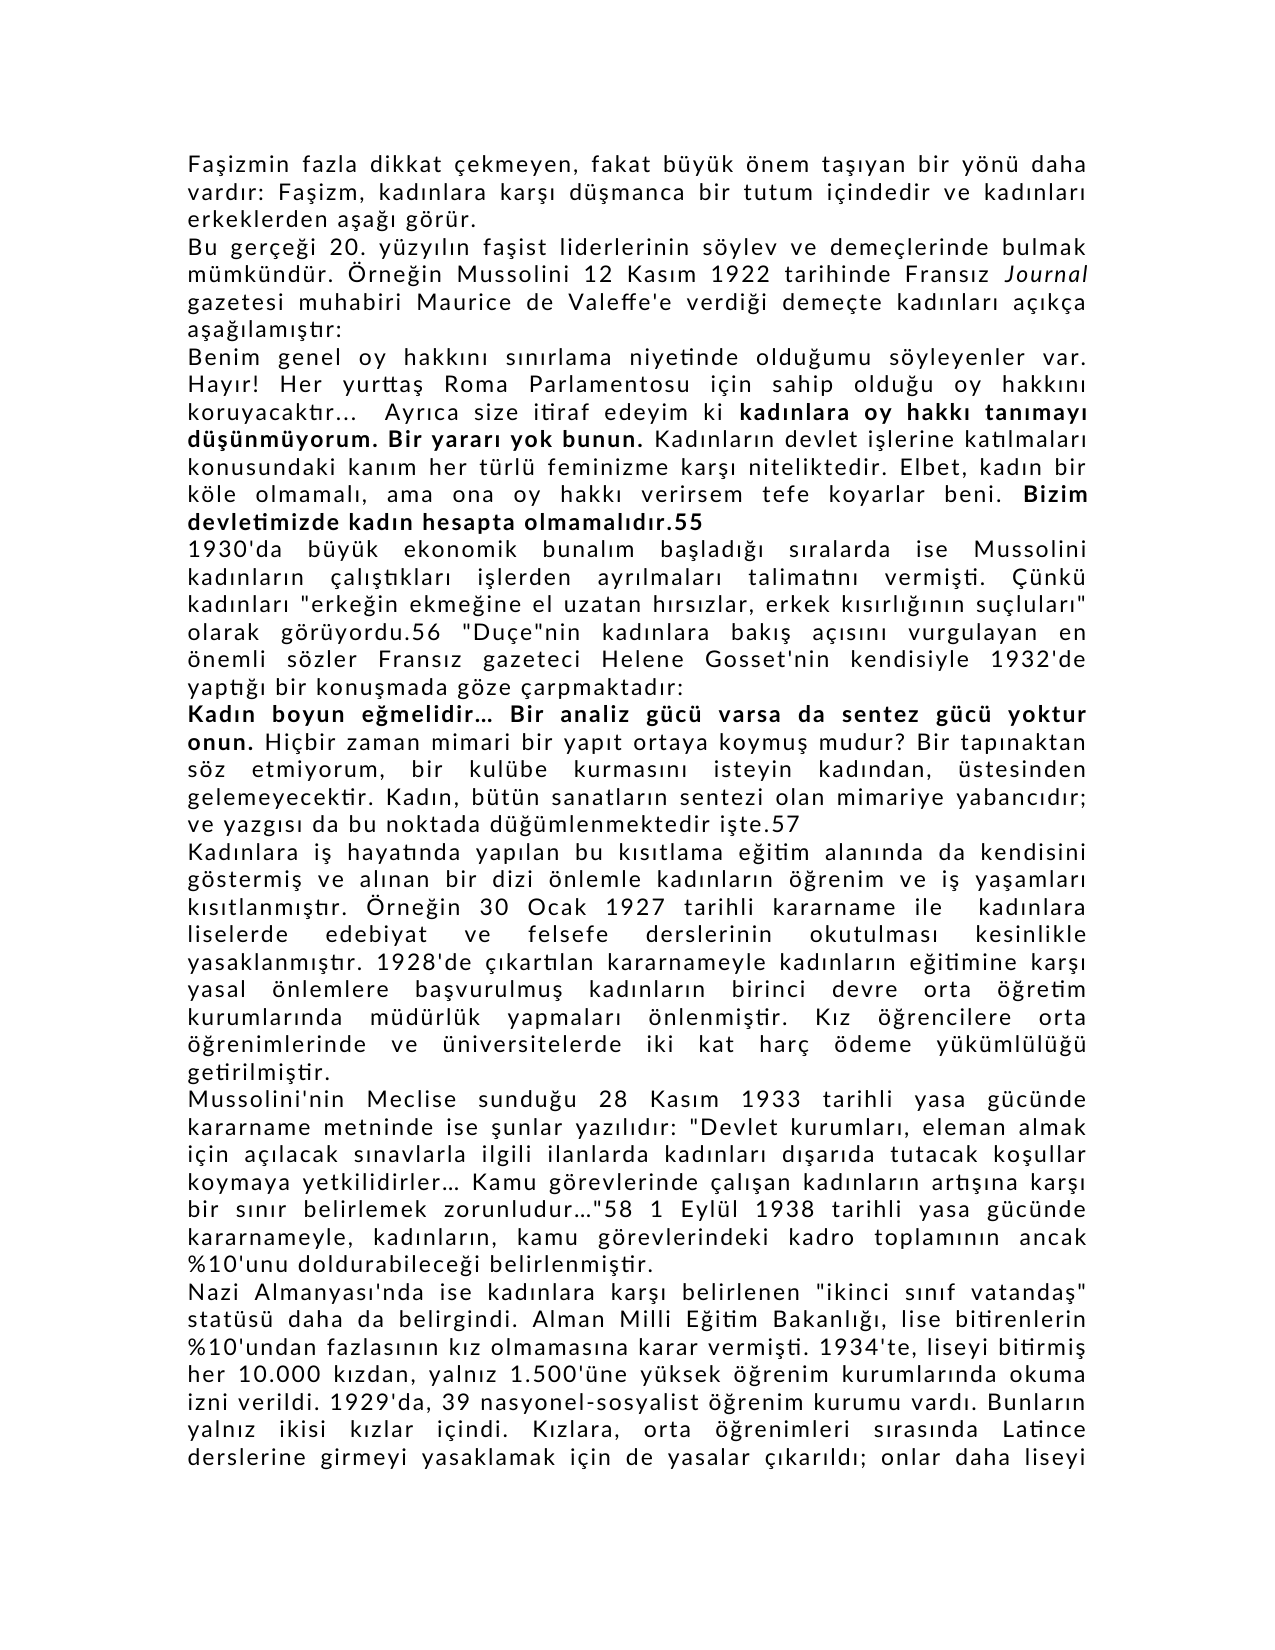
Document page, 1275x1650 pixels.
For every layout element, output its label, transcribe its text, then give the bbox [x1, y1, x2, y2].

text 1930'da büyük ekonomik bunalım başladığı sıralarda ise Mussolini kadınların çalıştıkları işlerden ayrılmaları talimatını vermişti. Çünkü kadınları "erkeğin ekmeğine el uzatan hırsızlar, erkek kısırlığının suçluları" olarak görüyordu.56 "Duçe"nin kadınlara bakış açısını vurgulayan en önemli sözler Fransız gazeteci Helene Gosset'nin kendisiyle 1932'de yaptığı bir konuşmada göze çarpmaktadır: [187, 535, 1087, 700]
text Bu gerçeği 20. yüzyılın faşist liderlerinin söylev ve demeçlerinde bulmak mümkündür. Örneğin Mussolini 12 Kasım 1922 tarihinde Fransız Journal gazetesi muhabiri Maurice de Valeffe'e verdiği demeçte kadınları açıkça aşağılamıştır: [187, 232, 1087, 342]
text Kadın boyun eğmelidir… Bir analiz gücü varsa da sentez gücü yoktur onun. Hiçbir zaman mimari bir yapıt ortaya koymuş mudur? Bir tapınaktan söz etmiyorum, bir kulübe kurmasını isteyin kadından, üstesinden gelemeyecektir. Kadın, bütün sanatların sentezi olan mimariye yabancıdır; ve yazgısı da bu noktada düğümlenmektedir işte.57 [187, 700, 1087, 837]
text Mussolini'nin Meclise sunduğu 28 Kasım 1933 tarihli yasa gücünde kararname metninde ise şunlar yazılıdır: "Devlet kurumları, eleman almak için açılacak sınavlarla ilgili ilanlarda kadınları dışarıda tutacak koşullar koymaya yetkilidirler… Kamu görevlerinde çalışan kadınların artışına karşı bir sınır belirlemek zorunludur…"58 1 Eylül 1938 tarihli yasa gücünde kararnameyle, kadınların, kamu görevlerindeki kadro toplamının ancak %10'unu doldurabileceği belirlenmiştir. [187, 1085, 1087, 1277]
text Kadınlara iş hayatında yapılan bu kısıtlama eğitim alanında da kendisini göstermiş ve alınan bir dizi önlemle kadınların öğrenim ve iş yaşamları kısıtlanmıştır. Örneğin 30 Ocak 1927 tarihli kararname ile kadınlara liselerde edebiyat ve felsefe derslerinin okutulması kesinlikle yasaklanmıştır. 1928'de çıkartılan kararnameyle kadınların eğitimine karşı yasal önlemlere başvurulmuş kadınların birinci devre orta öğretim kurumlarında müdürlük yapmaları önlenmiştir. Kız öğrencilere orta öğrenimlerinde ve üniversitelerde iki kat harç ödeme yükümlülüğü getirilmiştir. [187, 837, 1087, 1085]
text Benim genel oy hakkını sınırlama niyetinde olduğumu söyleyenler var. Hayır! Her yurttaş Roma Parlamentosu için sahip olduğu oy hakkını koruyacaktır... Ayrıca size itiraf edeyim ki kadınlara oy hakkı tanımayı düşünmüyorum. Bir yararı yok bunun. Kadınların devlet işlerine katılmaları konusundaki kanım her türlü feminizme karşı niteliktedir. Elbet, kadın bir köle olmamalı, ama ona oy hakkı verirsem tefe koyarlar beni. Bizim devletimizde kadın hesapta olmamalıdır.55 [187, 342, 1087, 535]
text Faşizmin fazla dikkat çekmeyen, fakat büyük önem taşıyan bir yönü daha vardır: Faşizm, kadınlara karşı düşmanca bir tutum içindedir ve kadınları erkeklerden aşağı görür. [187, 150, 1087, 232]
text Nazi Almanyası'nda ise kadınlara karşı belirlenen "ikinci sınıf vatandaş" statüsü daha da belirgindi. Alman Milli Eğitim Bakanlığı, lise bitirenlerin %10'undan fazlasının kız olmamasına karar vermişti. 1934'te, liseyi bitirmiş her 10.000 kızdan, yalnız 1.500'üne yüksek öğrenim kurumlarında okuma izni verildi. 1929'da, 39 nasyonel-sosyalist öğrenim kurumu vardı. Bunların yalnız ikisi kızlar içindi. Kızlara, orta öğrenimleri sırasında Latince derslerine girmeyi yasaklamak için de yasalar çıkarıldı; onlar daha liseyi [187, 1277, 1087, 1470]
